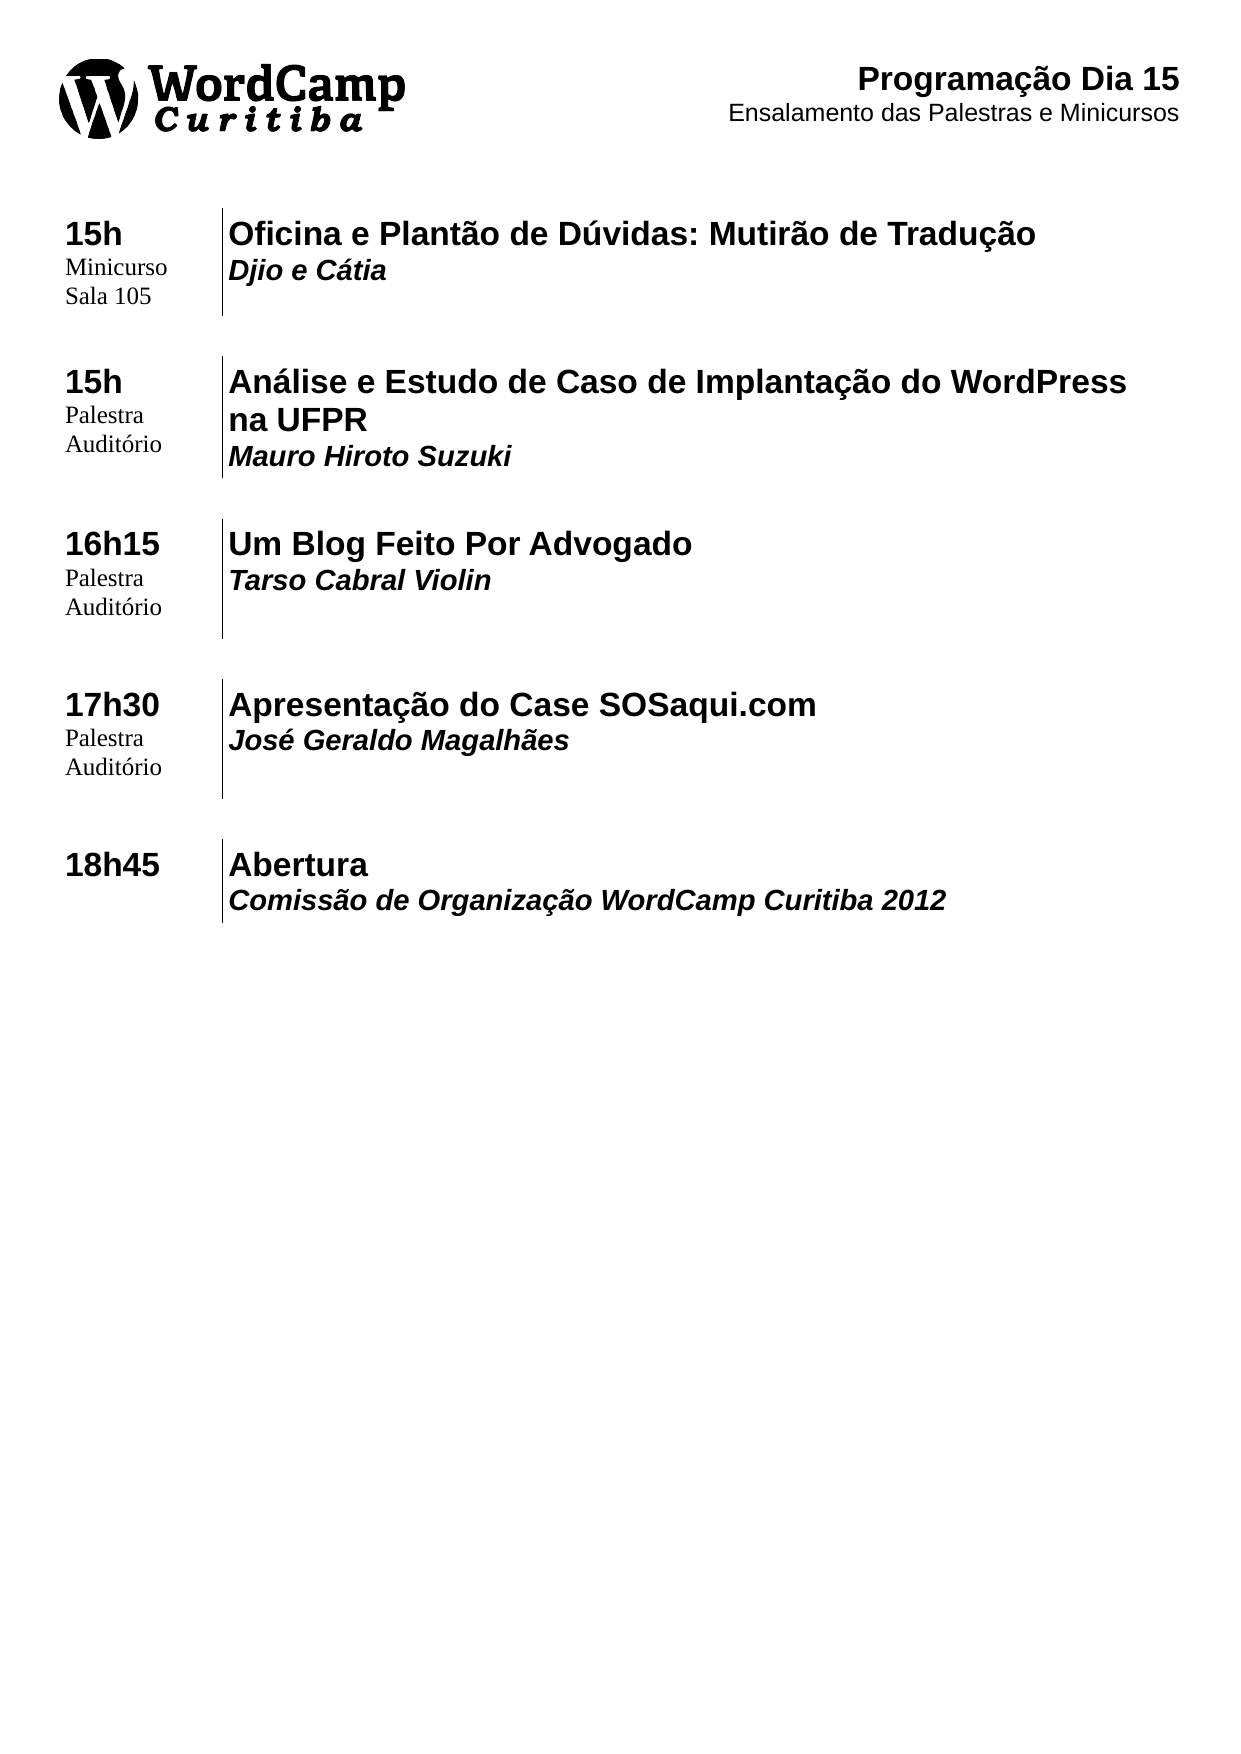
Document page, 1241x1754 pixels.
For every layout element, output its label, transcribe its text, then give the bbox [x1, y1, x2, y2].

table_cell [223, 316, 1181, 356]
table_cell Abertura Comissão de Organização WordCamp Curitiba 2012 [223, 839, 1181, 923]
table_cell [223, 639, 1181, 679]
table_cell [59, 639, 222, 679]
table_cell [223, 923, 1181, 963]
table_cell [59, 316, 222, 356]
table_cell Um Blog Feito Por Advogado Tarso Cabral Violin [223, 519, 1181, 638]
table_cell [59, 478, 222, 518]
table_cell 16h15 Palestra Auditório [59, 519, 222, 638]
picture [59, 59, 405, 139]
table_cell 17h30 Palestra Auditório [59, 679, 222, 799]
table_header 15h Minicurso Sala 105 [59, 208, 222, 316]
table_cell [59, 799, 222, 839]
table_cell [59, 923, 222, 963]
table_cell 15h Palestra Auditório [59, 356, 222, 478]
table_cell Análise e Estudo de Caso de Implantação do WordPress na UFPR Mauro Hiroto Suzuki [223, 356, 1181, 478]
table_cell 18h45 [59, 839, 222, 923]
table_cell Apresentação do Case SOSaqui.com José Geraldo Magalhães [223, 679, 1181, 799]
table_header Oficina e Plantão de Dúvidas: Mutirão de Tradução Djio e Cátia [223, 208, 1181, 316]
table_cell [223, 799, 1181, 839]
table_cell [223, 478, 1181, 518]
